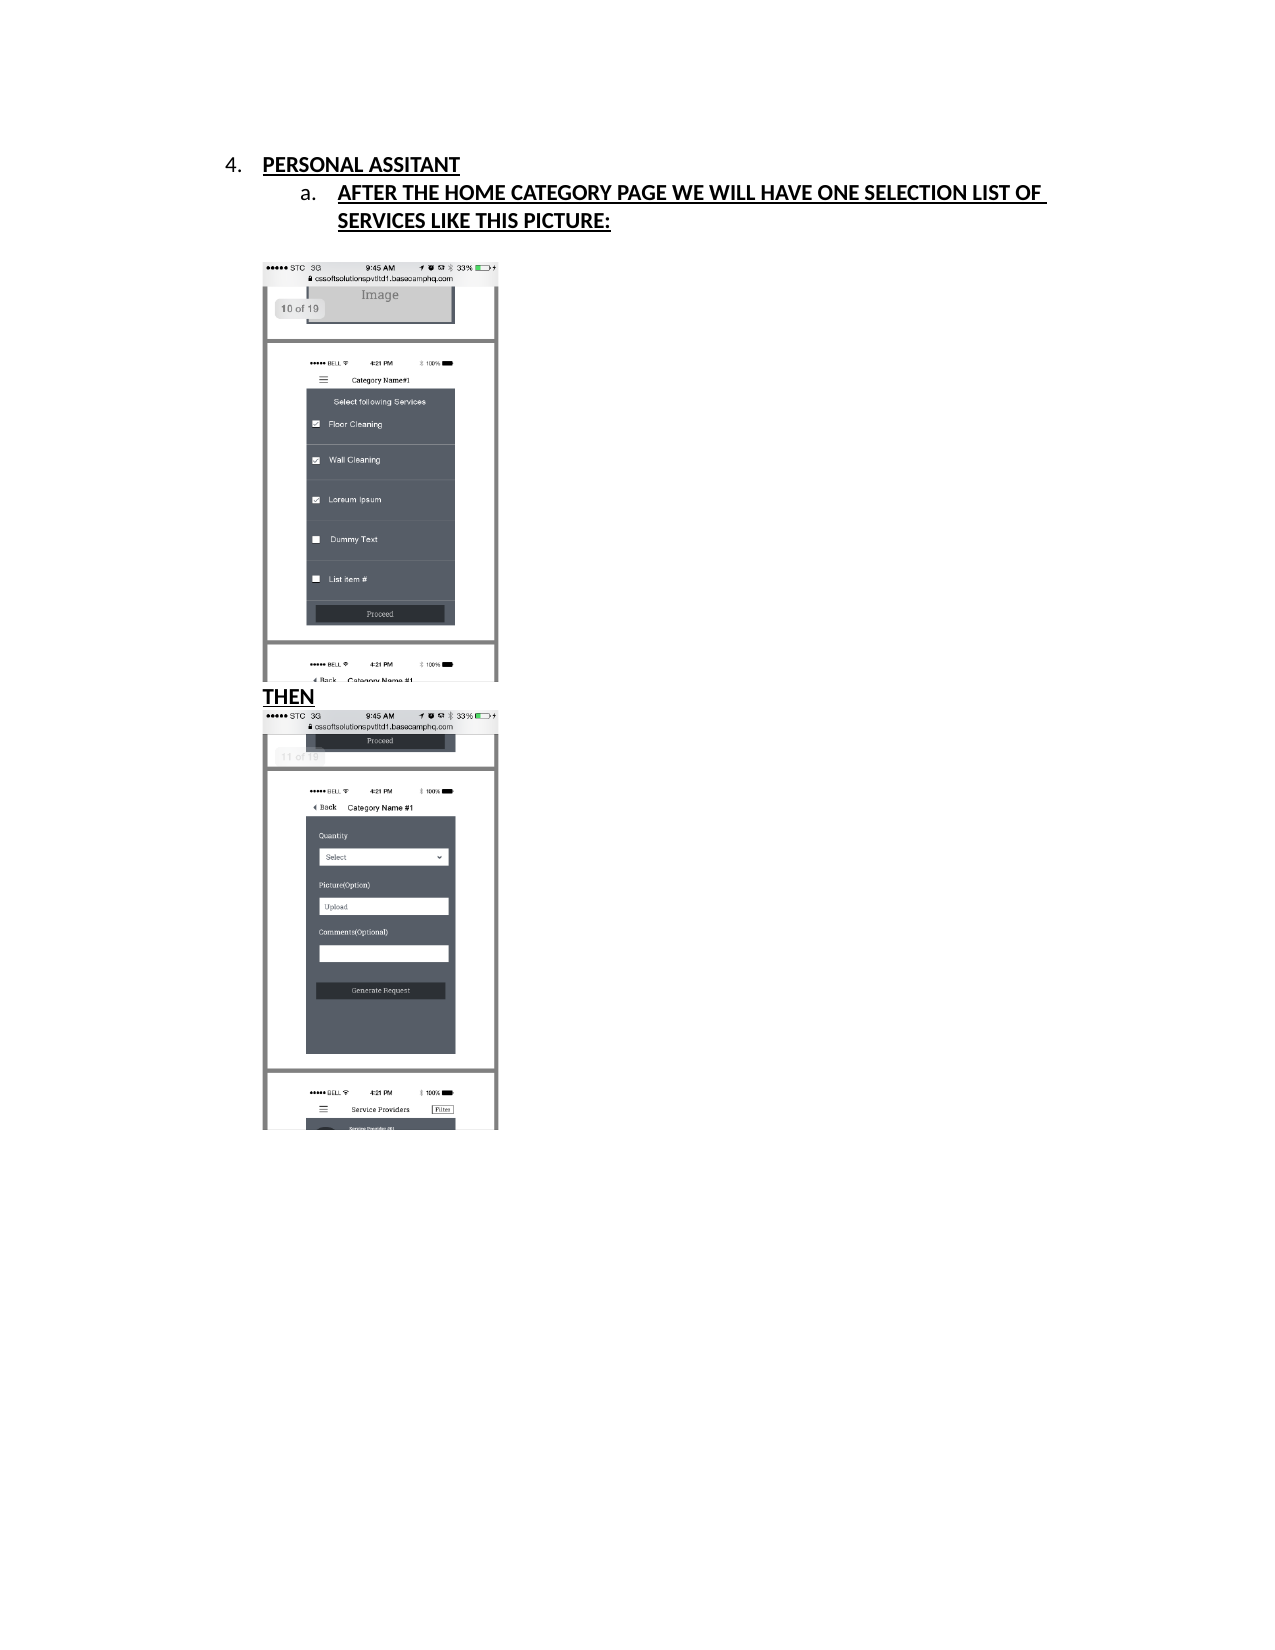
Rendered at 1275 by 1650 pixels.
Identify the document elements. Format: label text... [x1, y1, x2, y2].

list AFTER THE HOME CATEGORY PAGE WE WILL HAVE ONE SELECTION LIST OF SERVICES LIKE THIS PICTURE: [300, 178, 1125, 234]
text THEN [262, 682, 1125, 710]
list PERSONAL ASSITANT [225, 150, 1125, 178]
